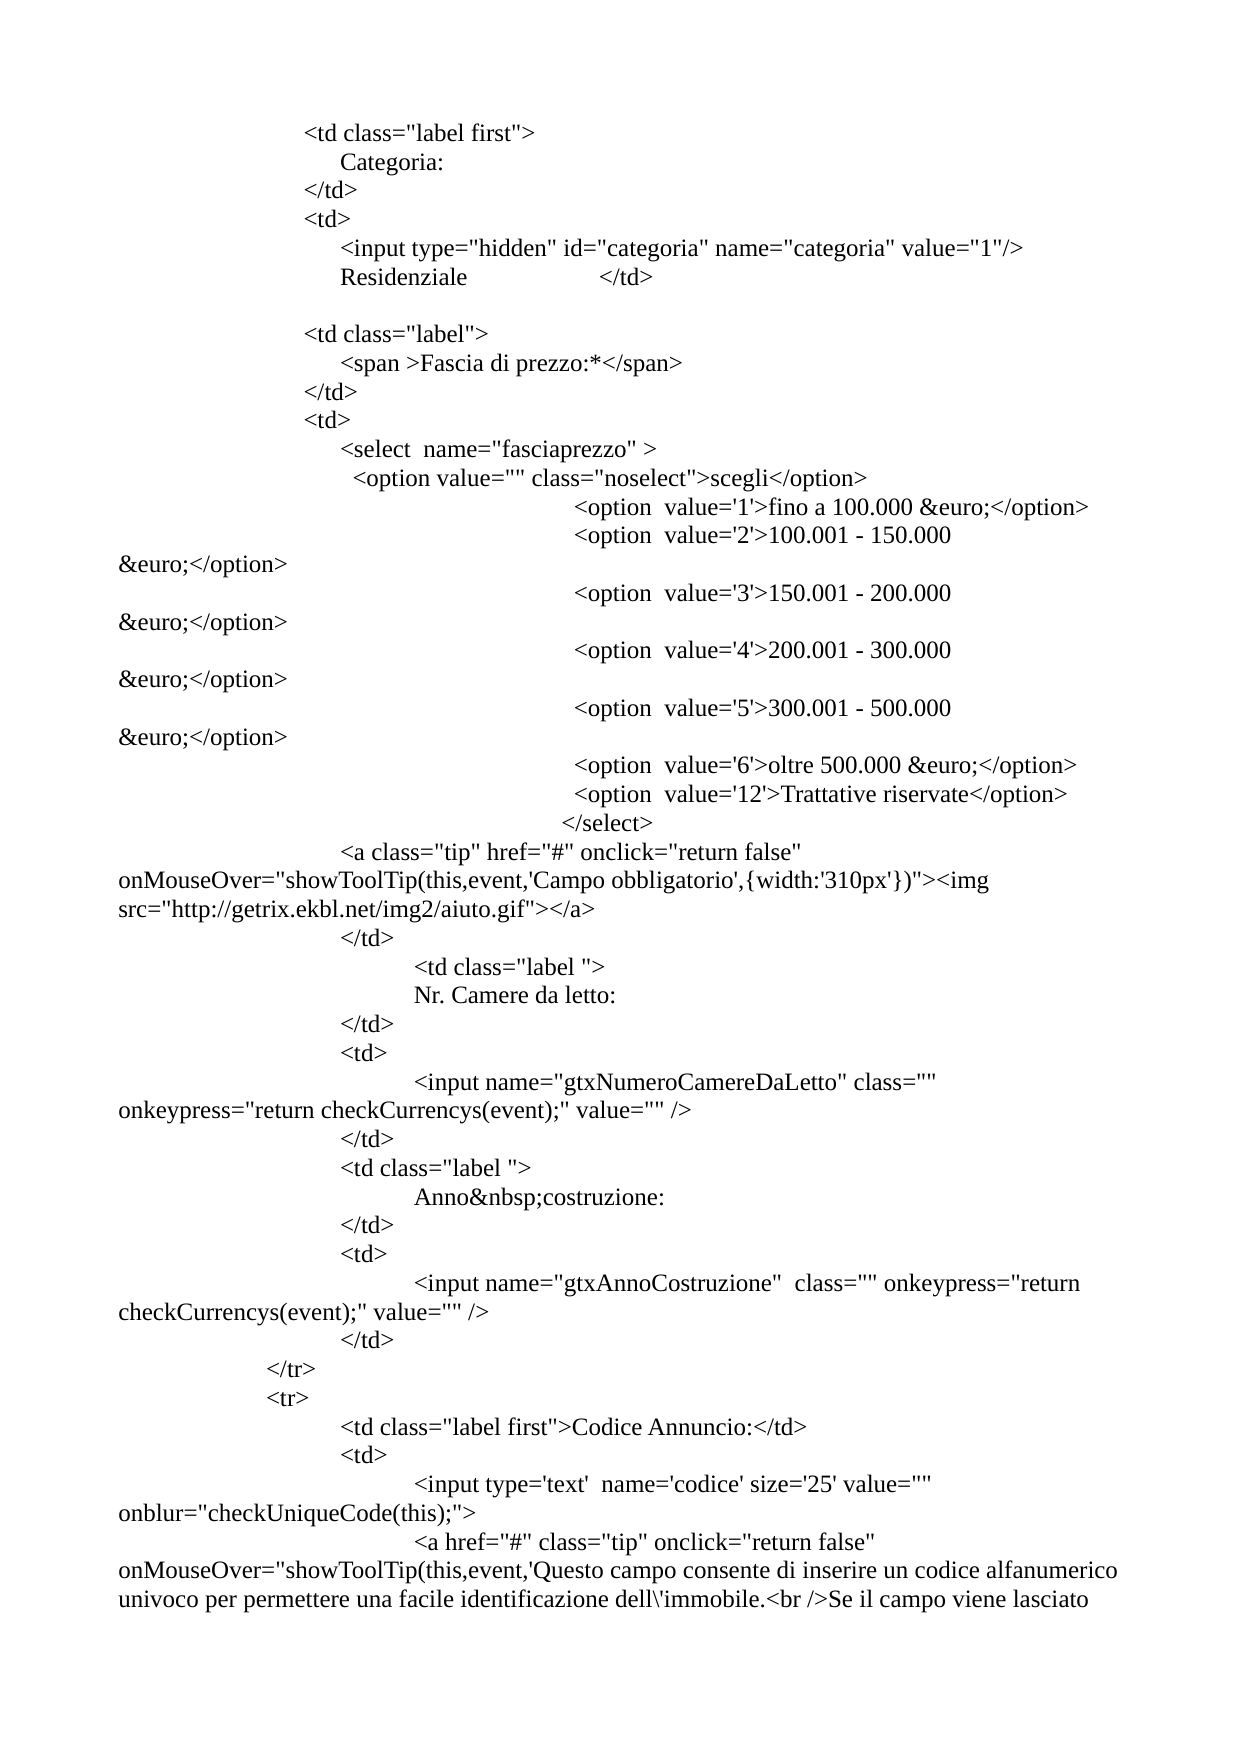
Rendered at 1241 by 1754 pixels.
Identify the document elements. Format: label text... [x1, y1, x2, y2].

text <td class="label first"> Categoria: </td> <td> <input type="hidden" id="categoria" name="categoria" value="1"/> Residenziale </td> <td class="label"> <span >Fascia di prezzo:*</span> </td> <td> <select name="fasciaprezzo" > <option value="" class="noselect">scegli</option> <option value='1'>fino a 100.000 &euro;</option> <option value='2'>100.001 - 150.000 &euro;</option> <option value='3'>150.001 - 200.000 &euro;</option> <option value='4'>200.001 - 300.000 &euro;</option> <option value='5'>300.001 - 500.000 &euro;</option> <option value='6'>oltre 500.000 &euro;</option> <option value='12'>Trattative riservate</option> </select> <a class="tip" href="#" onclick="return false" onMouseOver="showToolTip(this,event,'Campo obbligatorio',{width:'310px'})"><img src="http://getrix.ekbl.net/img2/aiuto.gif"></a> </td> <td class="label "> Nr. Camere da letto: </td> <td> <input name="gtxNumeroCamereDaLetto" class="" onkeypress="return checkCurrencys(event);" value="" /> </td> <td class="label "> Anno&nbsp;costruzione: </td> <td> <input name="gtxAnnoCostruzione" class="" onkeypress="return checkCurrencys(event);" value="" /> </td> </tr> <tr> <td class="label first">Codice Annuncio:</td> <td> <input type='text' name='codice' size='25' value="" onblur="checkUniqueCode(this);"> <a href="#" class="tip" onclick="return false" onMouseOver="showToolTip(this,event,'Questo campo consente di inserire un codice alfanumerico univoco per permettere una facile identificazione dell\'immobile.<br />Se il campo viene lasciato [118, 118, 1122, 1613]
